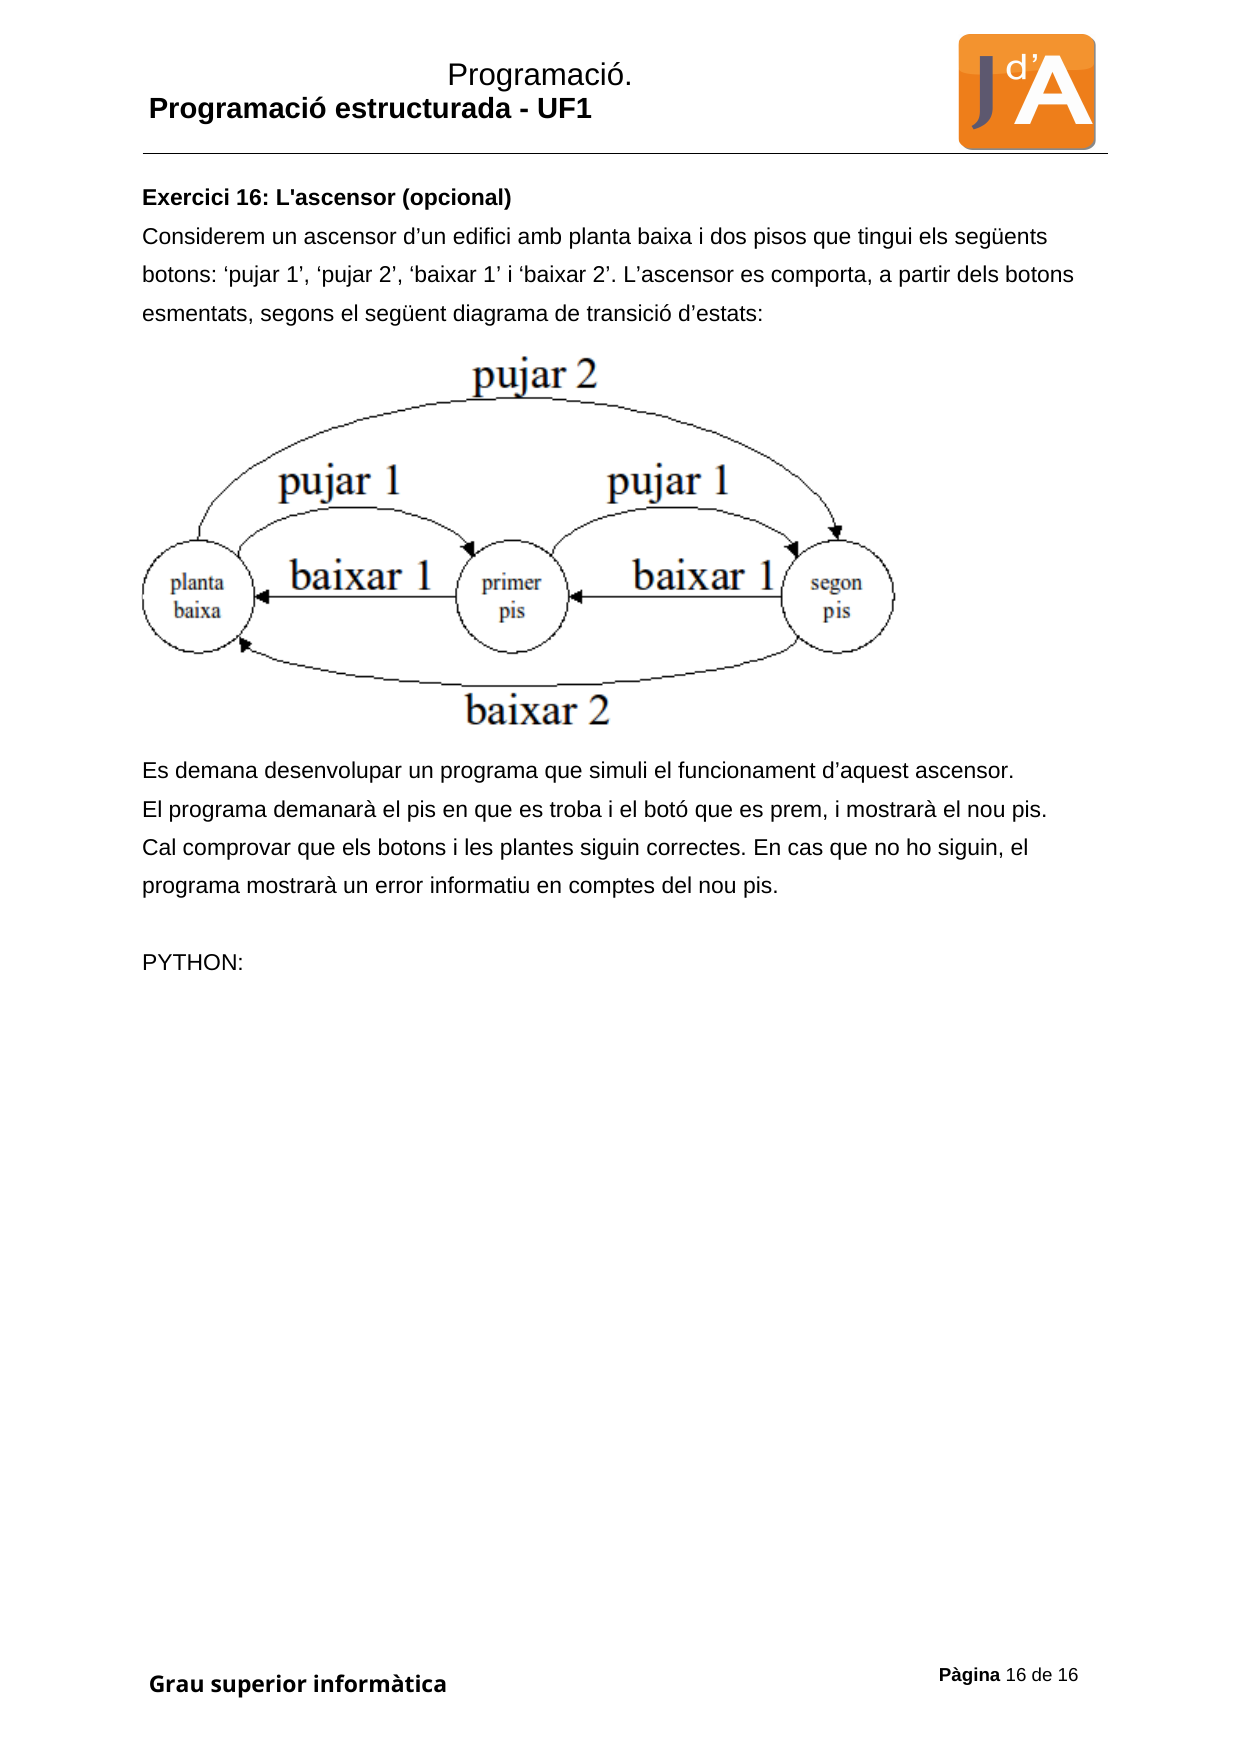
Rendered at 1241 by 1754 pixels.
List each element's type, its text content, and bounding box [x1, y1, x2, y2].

text Cal comprovar que els botons i les plantes siguin correctes. En cas que no ho siguin, el programa mostrarà un error informatiu en comptes del nou pis. [142, 835, 1107, 899]
text El programa demanarà el pis en que es troba i el botó que es prem, i mostrarà el nou pis. [142, 796, 1107, 822]
text Es demana desenvolupar un programa que simuli el funcionament d’aquest ascensor. [142, 758, 1107, 783]
text Considerem un ascensor d’un edifici amb planta baixa i dos pisos que tingui els següents botons: ‘pujar 1’, ‘pujar 2’, ‘baixar 1’ i ‘baixar 2’. L’ascensor es comporta, a partir dels botons esmentats, segons el següent diagrama de transició d’estats: [142, 223, 1107, 326]
text PYTHON: [142, 950, 1107, 976]
picture [958, 34, 1096, 150]
picture [141, 338, 897, 745]
text Exercici 16: L'ascensor (opcional) [142, 185, 1107, 211]
